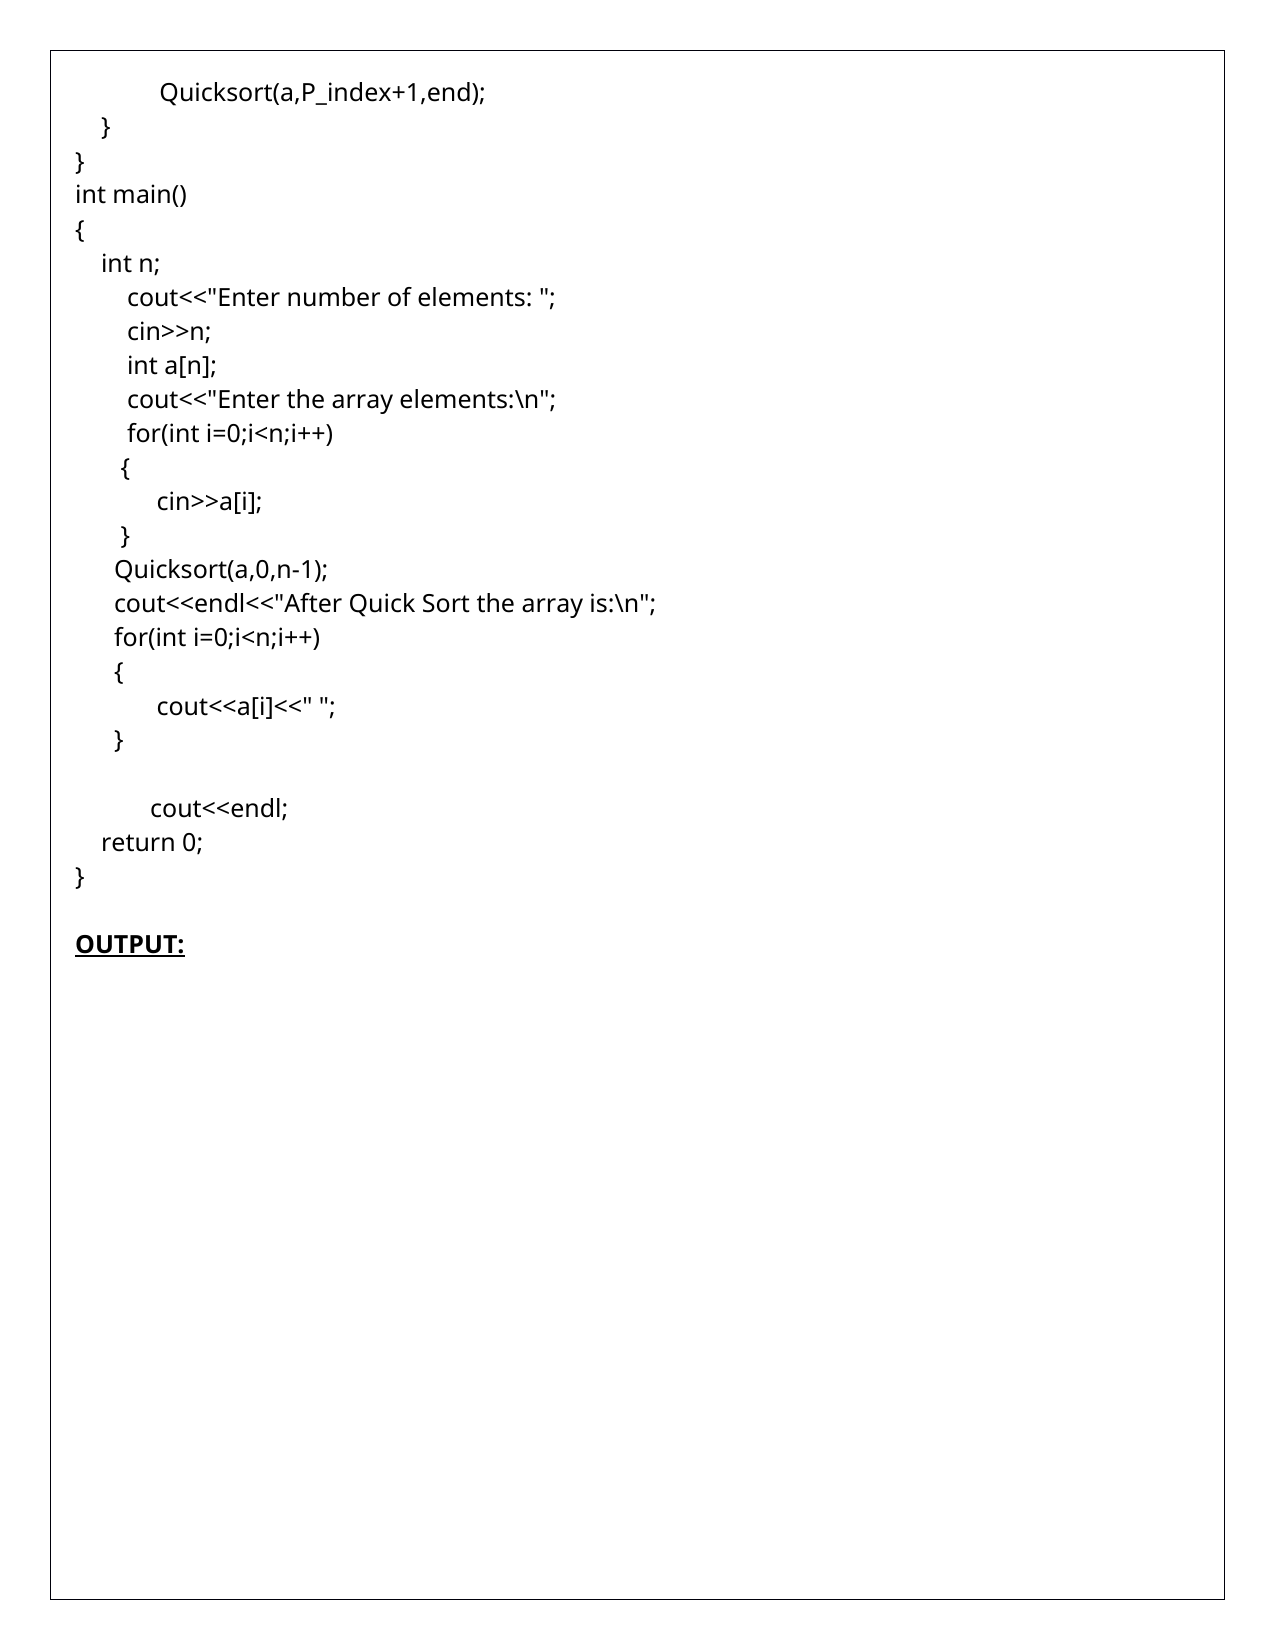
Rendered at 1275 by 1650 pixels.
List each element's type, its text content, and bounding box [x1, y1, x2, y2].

text { [75, 654, 1200, 688]
text cout<<"Enter number of elements: "; [75, 279, 1200, 313]
text Quicksort(a,0,n-1); [75, 552, 1200, 586]
text int a[n]; [75, 347, 1200, 382]
text { [75, 450, 1200, 484]
text cout<<endl; [75, 790, 1200, 824]
text return 0; [75, 824, 1200, 858]
text int n; [75, 245, 1200, 279]
text } [75, 858, 1200, 892]
text for(int i=0;i<n;i++) [75, 416, 1200, 450]
text cout<<"Enter the array elements:\n"; [75, 382, 1200, 416]
text OUTPUT: [75, 927, 1200, 961]
text } [75, 518, 1200, 552]
text } [75, 143, 1200, 177]
text } [75, 109, 1200, 143]
text cin>>a[i]; [75, 484, 1200, 518]
text cout<<endl<<"After Quick Sort the array is:\n"; [75, 586, 1200, 620]
text { [75, 211, 1200, 245]
text cin>>n; [75, 313, 1200, 347]
text int main() [75, 177, 1200, 211]
text cout<<a[i]<<" "; [75, 688, 1200, 722]
text for(int i=0;i<n;i++) [75, 620, 1200, 654]
text Quicksort(a,P_index+1,end); [75, 75, 1200, 109]
text } [75, 722, 1200, 756]
